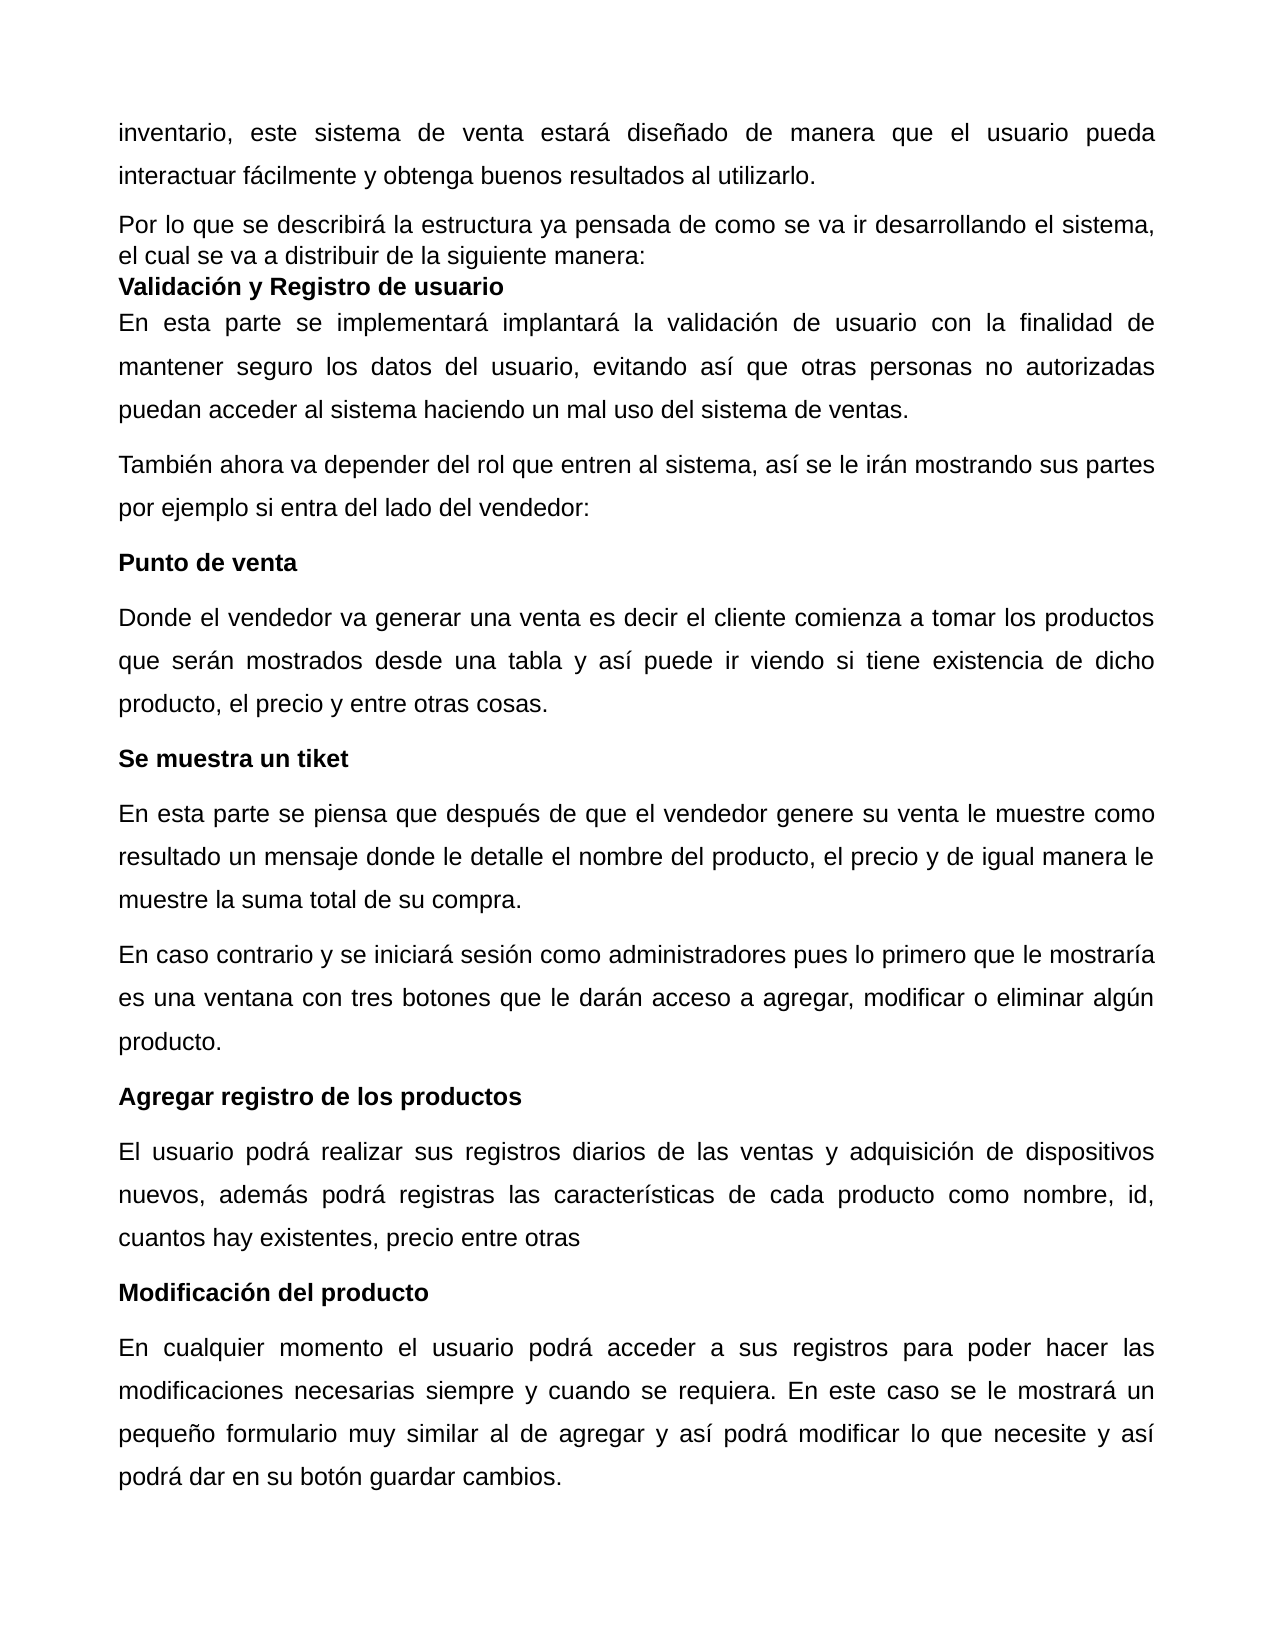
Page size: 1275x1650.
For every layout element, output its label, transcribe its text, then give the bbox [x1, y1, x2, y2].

text En caso contrario y se iniciará sesión como administradores pues lo primero que le mostraría es una ventana con tres botones que le darán acceso a agregar, modificar o eliminar algún producto. [118, 940, 1157, 1055]
text También ahora va depender del rol que entren al sistema, así se le irán mostrando sus partes por ejemplo si entra del lado del vendedor: [118, 450, 1157, 522]
text Punto de venta [118, 548, 1157, 577]
text En esta parte se piensa que después de que el vendedor genere su venta le muestre como resultado un mensaje donde le detalle el nombre del producto, el precio y de igual manera le muestre la suma total de su compra. [118, 799, 1157, 914]
text Validación y Registro de usuario [118, 272, 1157, 301]
text En cualquier momento el usuario podrá acceder a sus registros para poder hacer las modificaciones necesarias siempre y cuando se requiera. En este caso se le mostrará un pequeño formulario muy similar al de agregar y así podrá modificar lo que necesite y así podrá dar en su botón guardar cambios. [118, 1333, 1157, 1491]
text Se muestra un tiket [118, 744, 1157, 773]
text Por lo que se describirá la estructura ya pensada de como se va ir desarrollando el sistema, el cual se va a distribuir de la siguiente manera: [118, 210, 1157, 270]
text inventario, este sistema de venta estará diseñado de manera que el usuario pueda interactuar fácilmente y obtenga buenos resultados al utilizarlo. [118, 118, 1157, 190]
text Donde el vendedor va generar una venta es decir el cliente comienza a tomar los productos que serán mostrados desde una tabla y así puede ir viendo si tiene existencia de dicho producto, el precio y entre otras cosas. [118, 603, 1157, 718]
text Agregar registro de los productos [118, 1082, 1157, 1110]
text El usuario podrá realizar sus registros diarios de las ventas y adquisición de dispositivos nuevos, además podrá registras las características de cada producto como nombre, id, cuantos hay existentes, precio entre otras [118, 1137, 1157, 1252]
text En esta parte se implementará implantará la validación de usuario con la finalidad de mantener seguro los datos del usuario, evitando así que otras personas no autorizadas puedan acceder al sistema haciendo un mal uso del sistema de ventas. [118, 308, 1157, 423]
text Modificación del producto [118, 1278, 1157, 1307]
